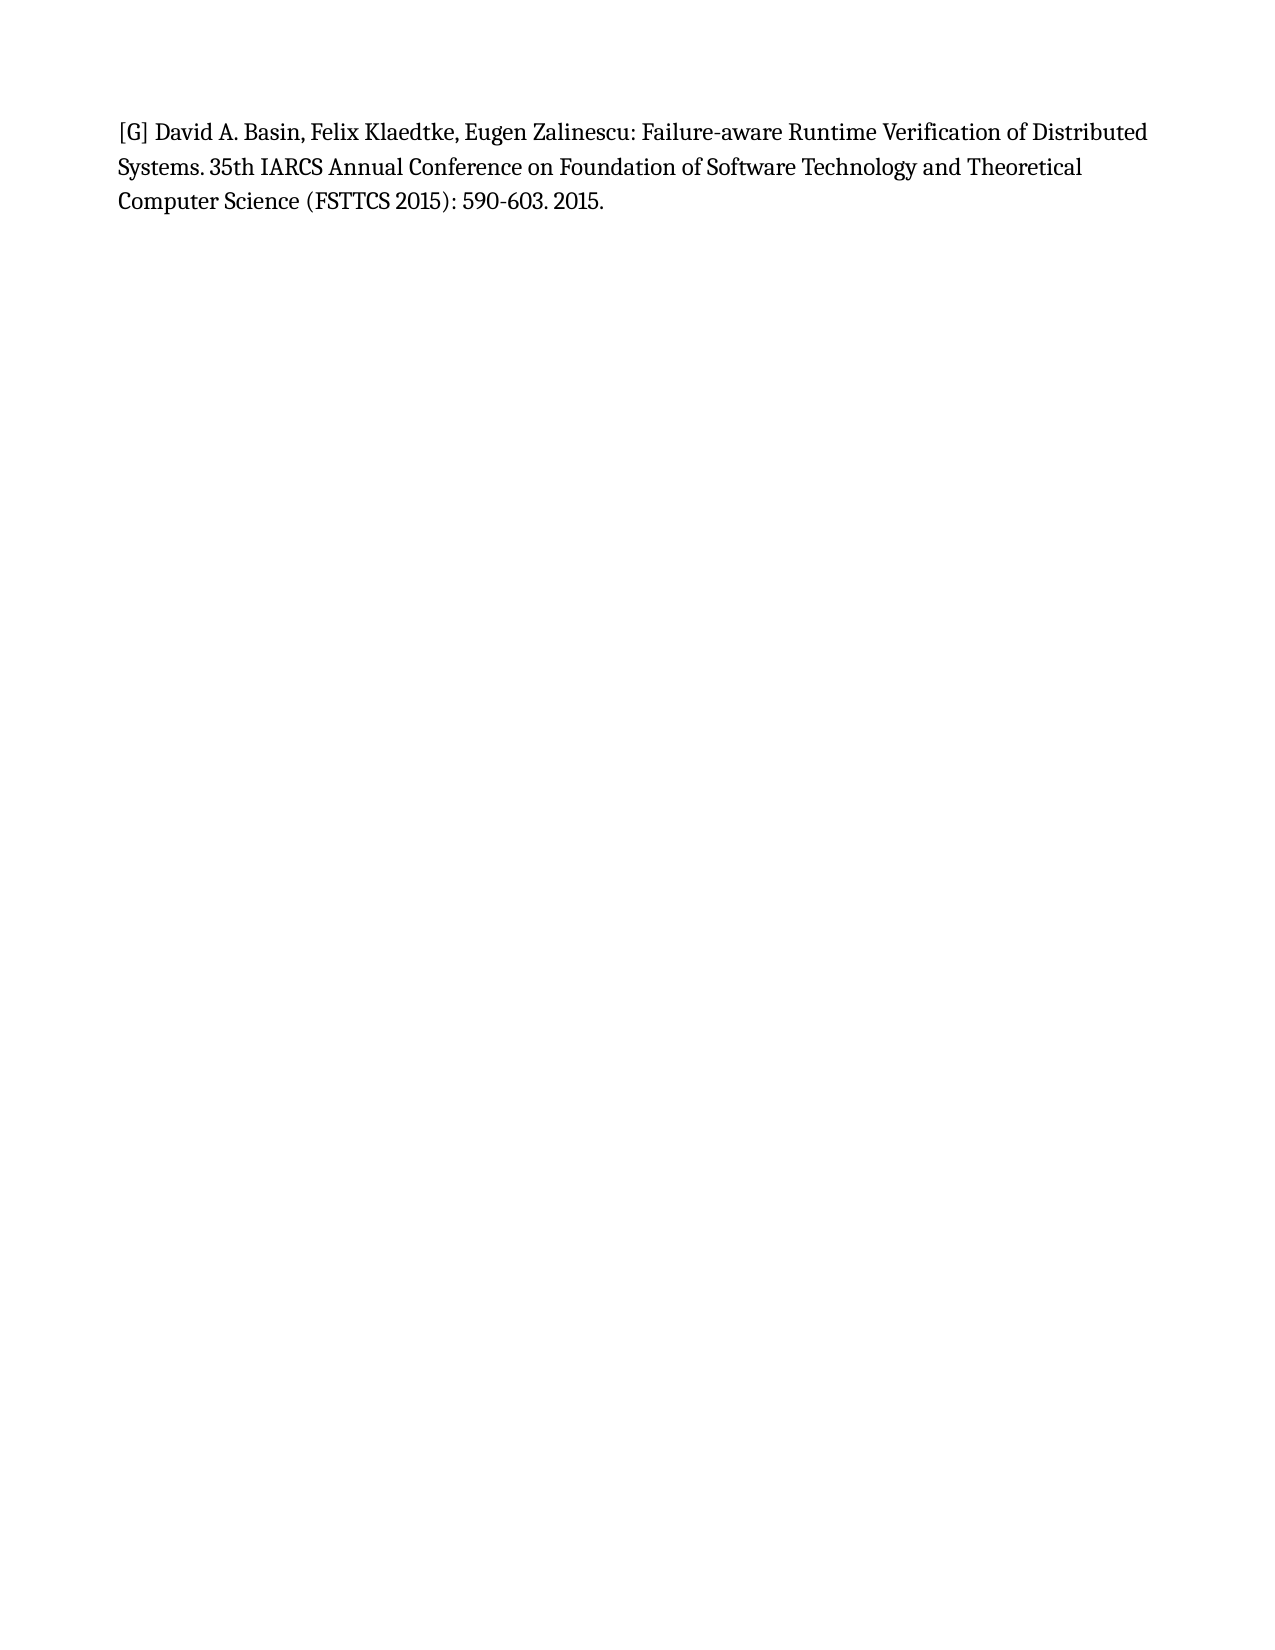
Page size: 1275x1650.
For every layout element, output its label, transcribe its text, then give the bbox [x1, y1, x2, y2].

text [G] David A. Basin, Felix Klaedtke, Eugen Zalinescu: Failure-aware Runtime Verification of Distributed Systems. 35th IARCS Annual Conference on Foundation of Software Technology and Theoretical Computer Science (FSTTCS 2015): 590-603. 2015. [118, 118, 1157, 216]
